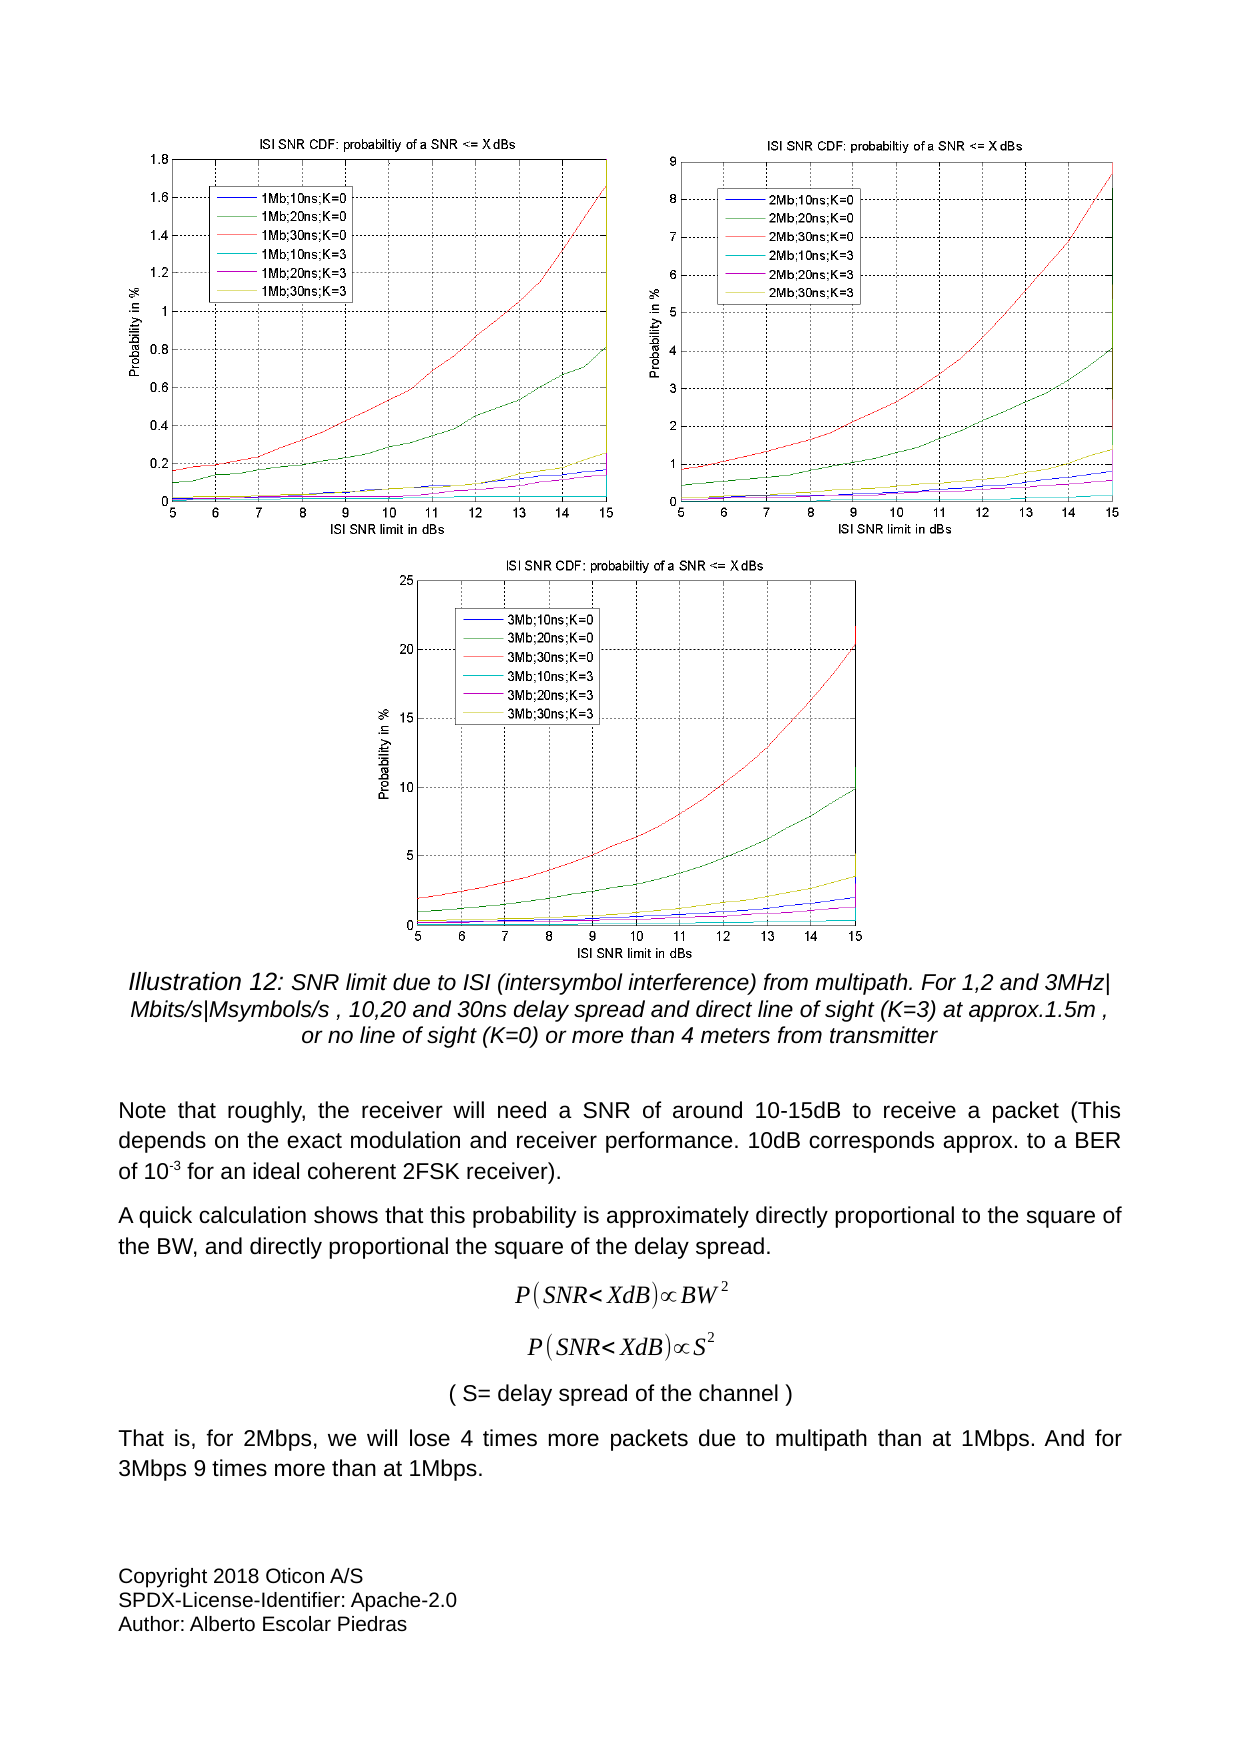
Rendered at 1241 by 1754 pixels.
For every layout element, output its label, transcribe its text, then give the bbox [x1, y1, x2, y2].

text ( S= delay spread of the channel ) [118, 1380, 1123, 1406]
text A quick calculation shows that this probability is approximately directly proportional to the square of the BW, and directly proportional the square of the delay spread. [118, 1202, 1123, 1259]
text Illustration 12: SNR limit due to ISI (intersymbol interference) from multipath. For 1,2 and 3MHz|Mbits/s|Msymbols/s , 10,20 and 30ns delay spread and direct line of sight (K=3) at approx.1.5m , or no line of sight (K=0) or more than 4 meters from transmitter [118, 962, 1123, 1048]
text That is, for 2Mbps, we will lose 4 times more packets due to multipath than at 1Mbps. And for 3Mbps 9 times more than at 1Mbps. [118, 1425, 1123, 1481]
text Note that roughly, the receiver will need a SNR of around 10-15dB to receive a packet (This depends on the exact modulation and receiver performance. 10dB corresponds approx. to a BER of 10-3 for an ideal coherent 2FSK receiver). [118, 1097, 1123, 1184]
picture [118, 130, 1123, 962]
